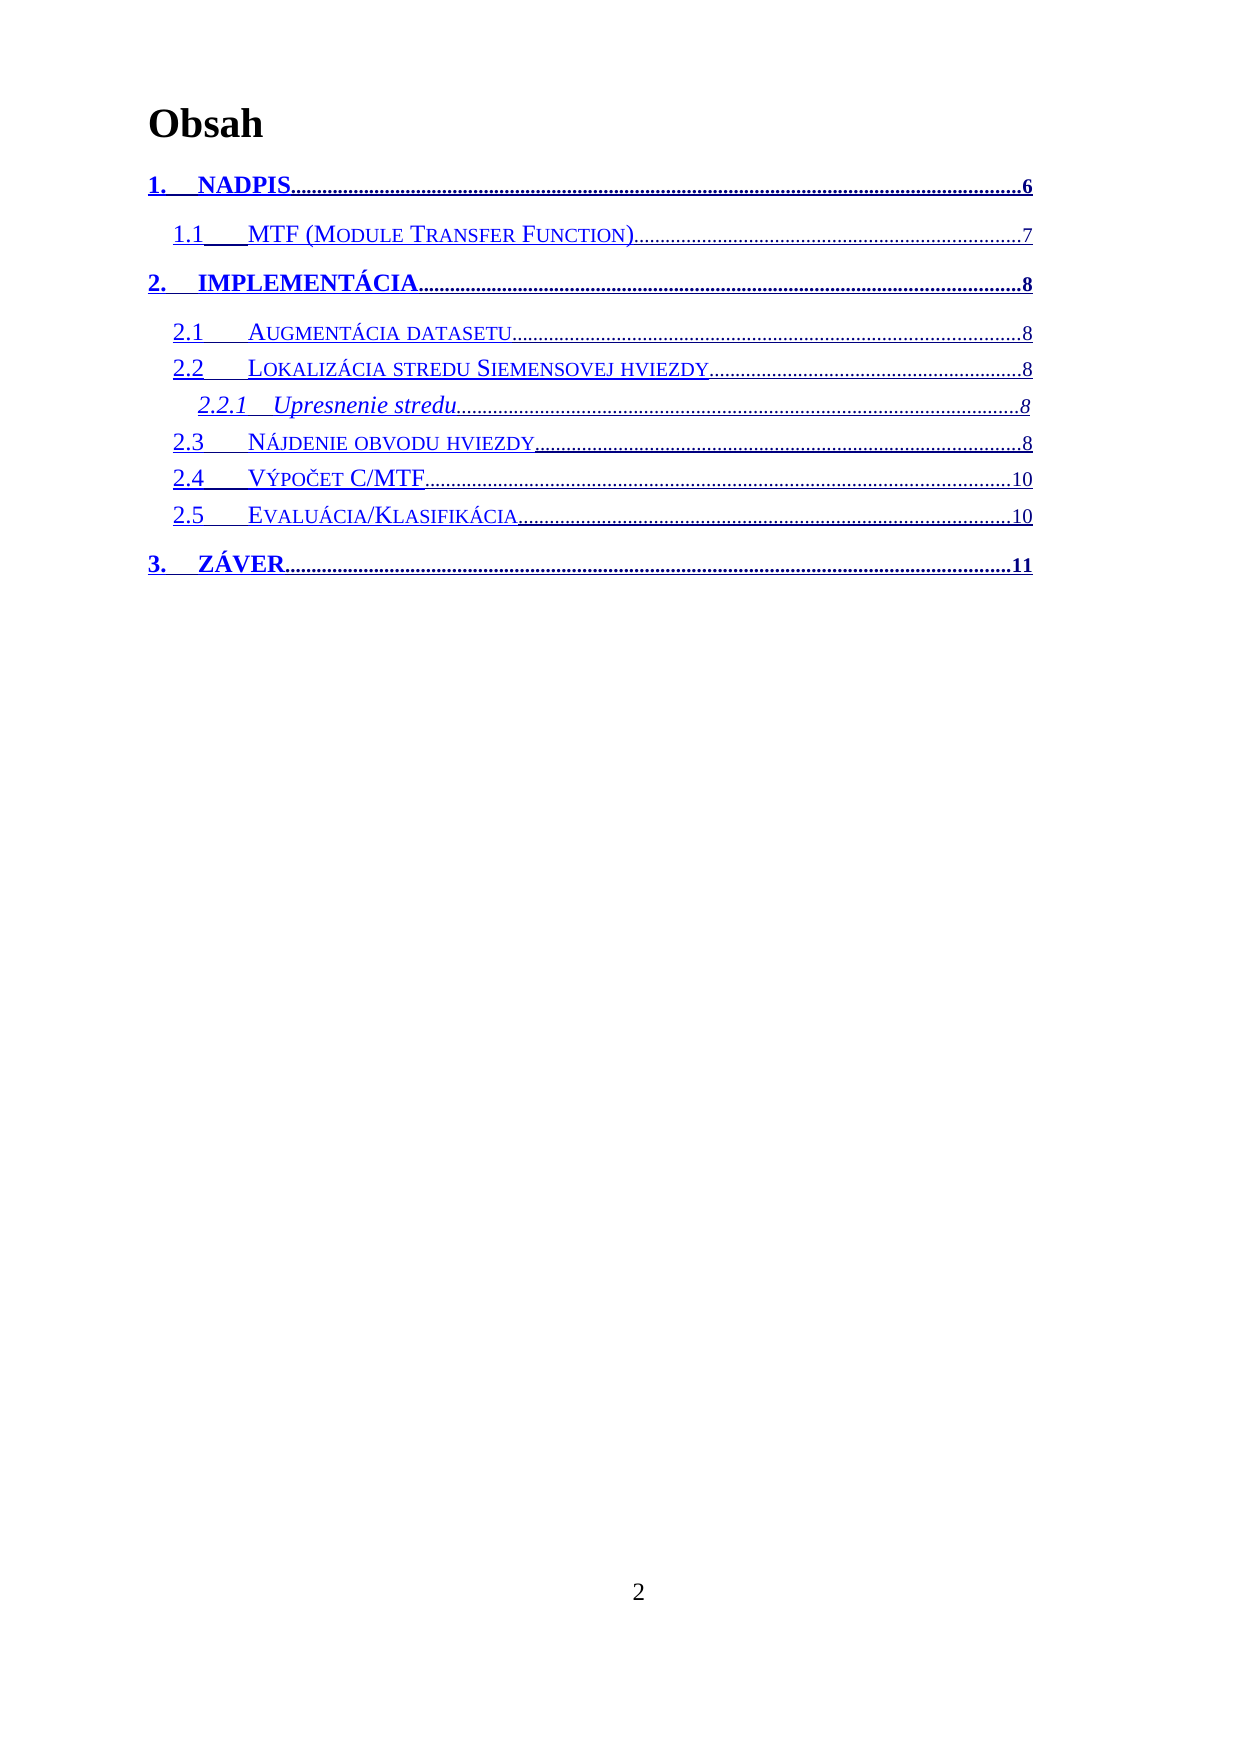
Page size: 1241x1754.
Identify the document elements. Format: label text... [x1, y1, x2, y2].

text 2.4 Výpočet C/MTF 10 [173, 462, 1092, 493]
text Obsah [148, 99, 1092, 147]
text 2.2.1 Upresnenie stredu 8 [198, 389, 1092, 420]
text 2.3 Nájdenie obvodu hviezdy 8 [173, 426, 1092, 456]
text 1. NADPIS 6 [148, 169, 1092, 199]
text 2.1 Augmentácia datasetu 8 [173, 316, 1092, 347]
text 2.5 Evaluácia/Klasifikácia 10 [173, 499, 1092, 529]
text 2.2 Lokalizácia stredu Siemensovej hviezdy 8 [173, 353, 1092, 383]
text 2. Implementácia 8 [148, 267, 1092, 297]
text 3. Záver 11 [148, 548, 1092, 578]
text 1.1 MTF (Module Transfer Function) 7 [173, 218, 1092, 248]
